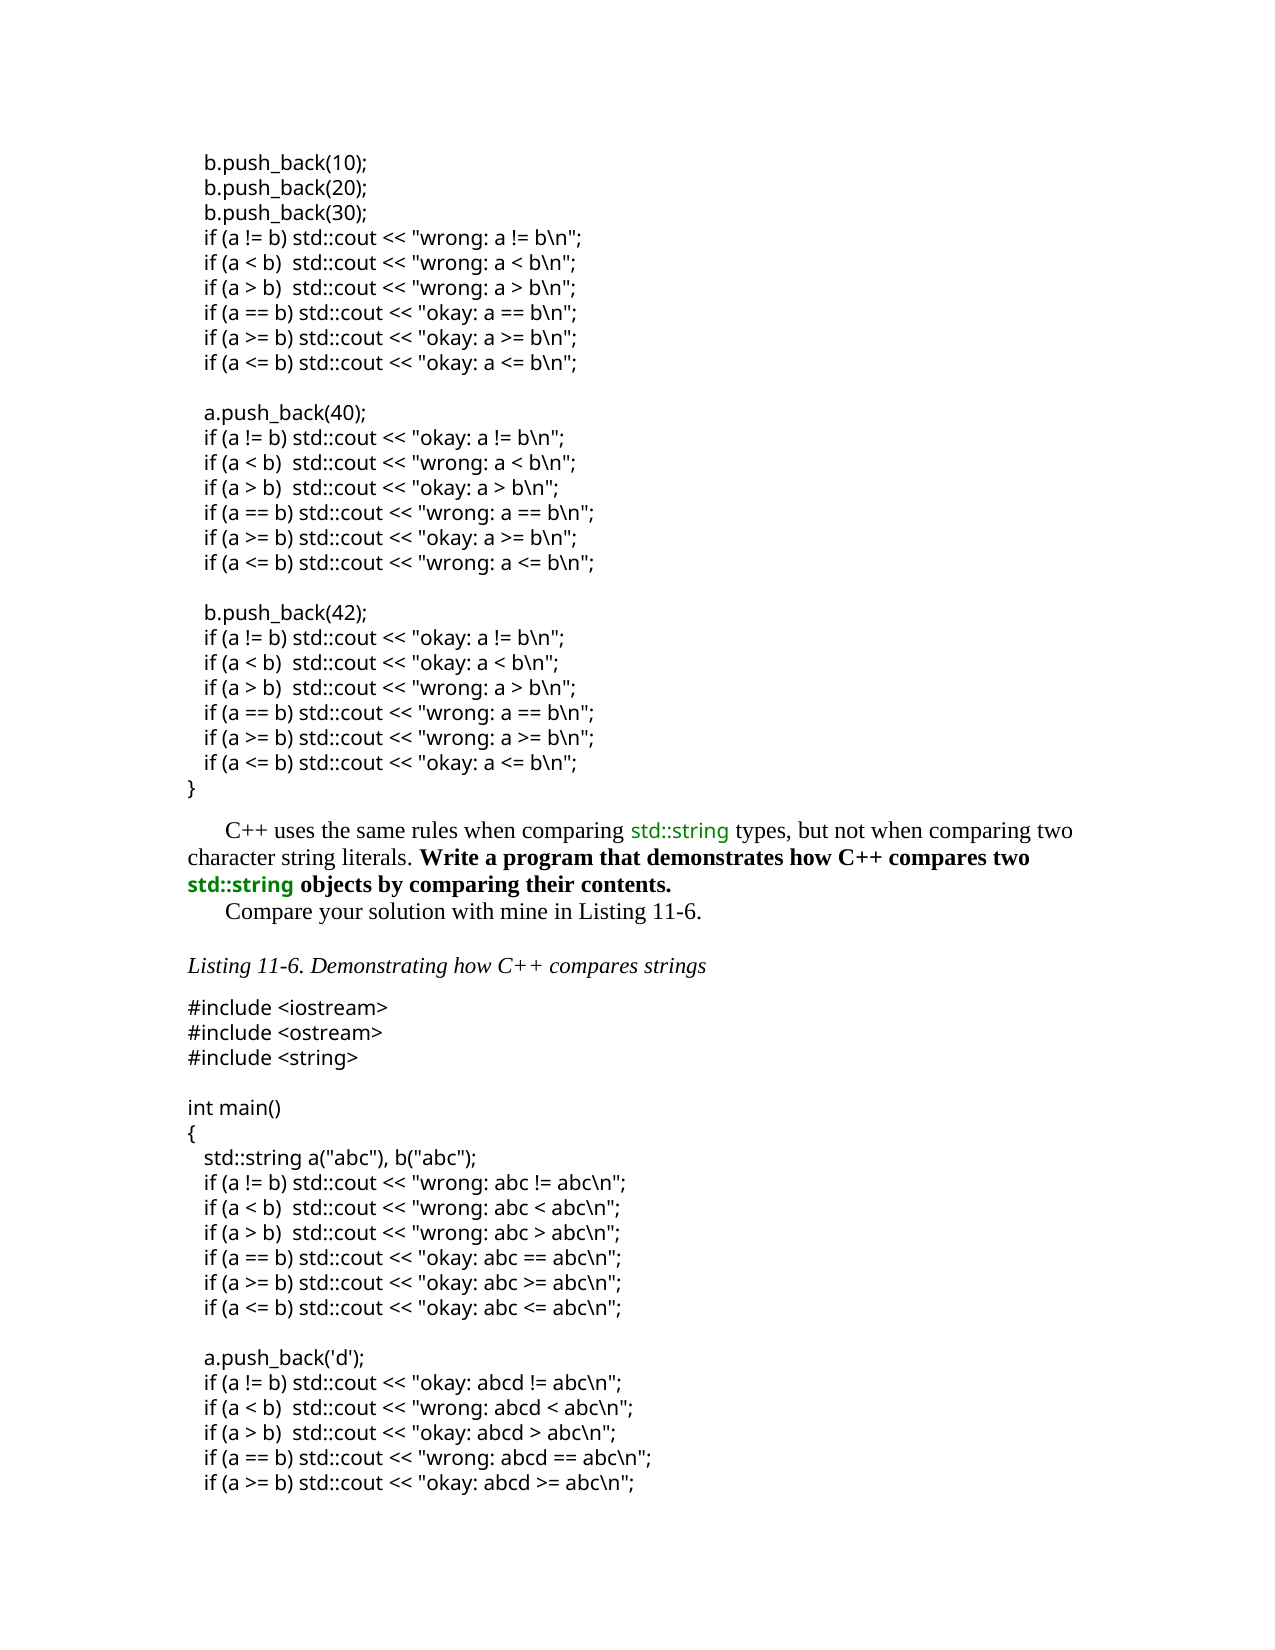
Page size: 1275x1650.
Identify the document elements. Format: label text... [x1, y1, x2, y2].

text Compare your solution with mine in Listing 11-6. [187, 898, 1087, 925]
text if (a < b) std::cout << "wrong: abcd < abc\n"; [187, 1396, 1072, 1421]
text if (a == b) std::cout << "wrong: abcd == abc\n"; [187, 1446, 1072, 1471]
text b.push_back(30); [187, 200, 1072, 225]
text #include <string> [187, 1046, 1072, 1071]
text if (a != b) std::cout << "okay: a != b\n"; [187, 625, 1072, 650]
text b.push_back(20); [187, 175, 1072, 200]
text if (a < b) std::cout << "wrong: a < b\n"; [187, 450, 1072, 475]
text std::string a("abc"), b("abc"); [187, 1146, 1072, 1171]
text if (a == b) std::cout << "wrong: a == b\n"; [187, 700, 1072, 725]
text b.push_back(42); [187, 600, 1072, 625]
text } [187, 775, 1072, 800]
text if (a == b) std::cout << "wrong: a == b\n"; [187, 500, 1072, 525]
text if (a >= b) std::cout << "okay: a >= b\n"; [187, 325, 1072, 350]
text { [187, 1121, 1072, 1146]
text if (a > b) std::cout << "wrong: abc > abc\n"; [187, 1221, 1072, 1246]
text C++ uses the same rules when comparing std::string types, but not when comparing two character string literals. Write a program that demonstrates how C++ compares two std::string objects by comparing their contents. [187, 817, 1087, 898]
text if (a != b) std::cout << "okay: a != b\n"; [187, 425, 1072, 450]
text if (a > b) std::cout << "wrong: a > b\n"; [187, 675, 1072, 700]
text if (a == b) std::cout << "okay: a == b\n"; [187, 300, 1072, 325]
text if (a >= b) std::cout << "okay: abc >= abc\n"; [187, 1271, 1072, 1296]
text a.push_back('d'); [187, 1346, 1072, 1371]
text if (a <= b) std::cout << "wrong: a <= b\n"; [187, 550, 1072, 575]
text if (a >= b) std::cout << "okay: a >= b\n"; [187, 525, 1072, 550]
text b.push_back(10); [187, 150, 1072, 175]
text if (a > b) std::cout << "wrong: a > b\n"; [187, 275, 1072, 300]
text if (a < b) std::cout << "wrong: abc < abc\n"; [187, 1196, 1072, 1221]
text if (a < b) std::cout << "okay: a < b\n"; [187, 650, 1072, 675]
text if (a > b) std::cout << "okay: a > b\n"; [187, 475, 1072, 500]
text if (a < b) std::cout << "wrong: a < b\n"; [187, 250, 1072, 275]
text if (a >= b) std::cout << "wrong: a >= b\n"; [187, 725, 1072, 750]
text #include <ostream> [187, 1021, 1072, 1046]
text Listing 11-6. Demonstrating how C++ compares strings [187, 950, 1087, 979]
text if (a == b) std::cout << "okay: abc == abc\n"; [187, 1246, 1072, 1271]
text #include <iostream> [187, 996, 1072, 1021]
text if (a != b) std::cout << "okay: abcd != abc\n"; [187, 1371, 1072, 1396]
text if (a <= b) std::cout << "okay: a <= b\n"; [187, 350, 1072, 375]
text a.push_back(40); [187, 400, 1072, 425]
text if (a != b) std::cout << "wrong: a != b\n"; [187, 225, 1072, 250]
text if (a > b) std::cout << "okay: abcd > abc\n"; [187, 1421, 1072, 1446]
text if (a <= b) std::cout << "okay: abc <= abc\n"; [187, 1296, 1072, 1321]
text if (a != b) std::cout << "wrong: abc != abc\n"; [187, 1171, 1072, 1196]
text if (a <= b) std::cout << "okay: a <= b\n"; [187, 750, 1072, 775]
text if (a >= b) std::cout << "okay: abcd >= abc\n"; [187, 1471, 1072, 1496]
text int main() [187, 1096, 1072, 1121]
